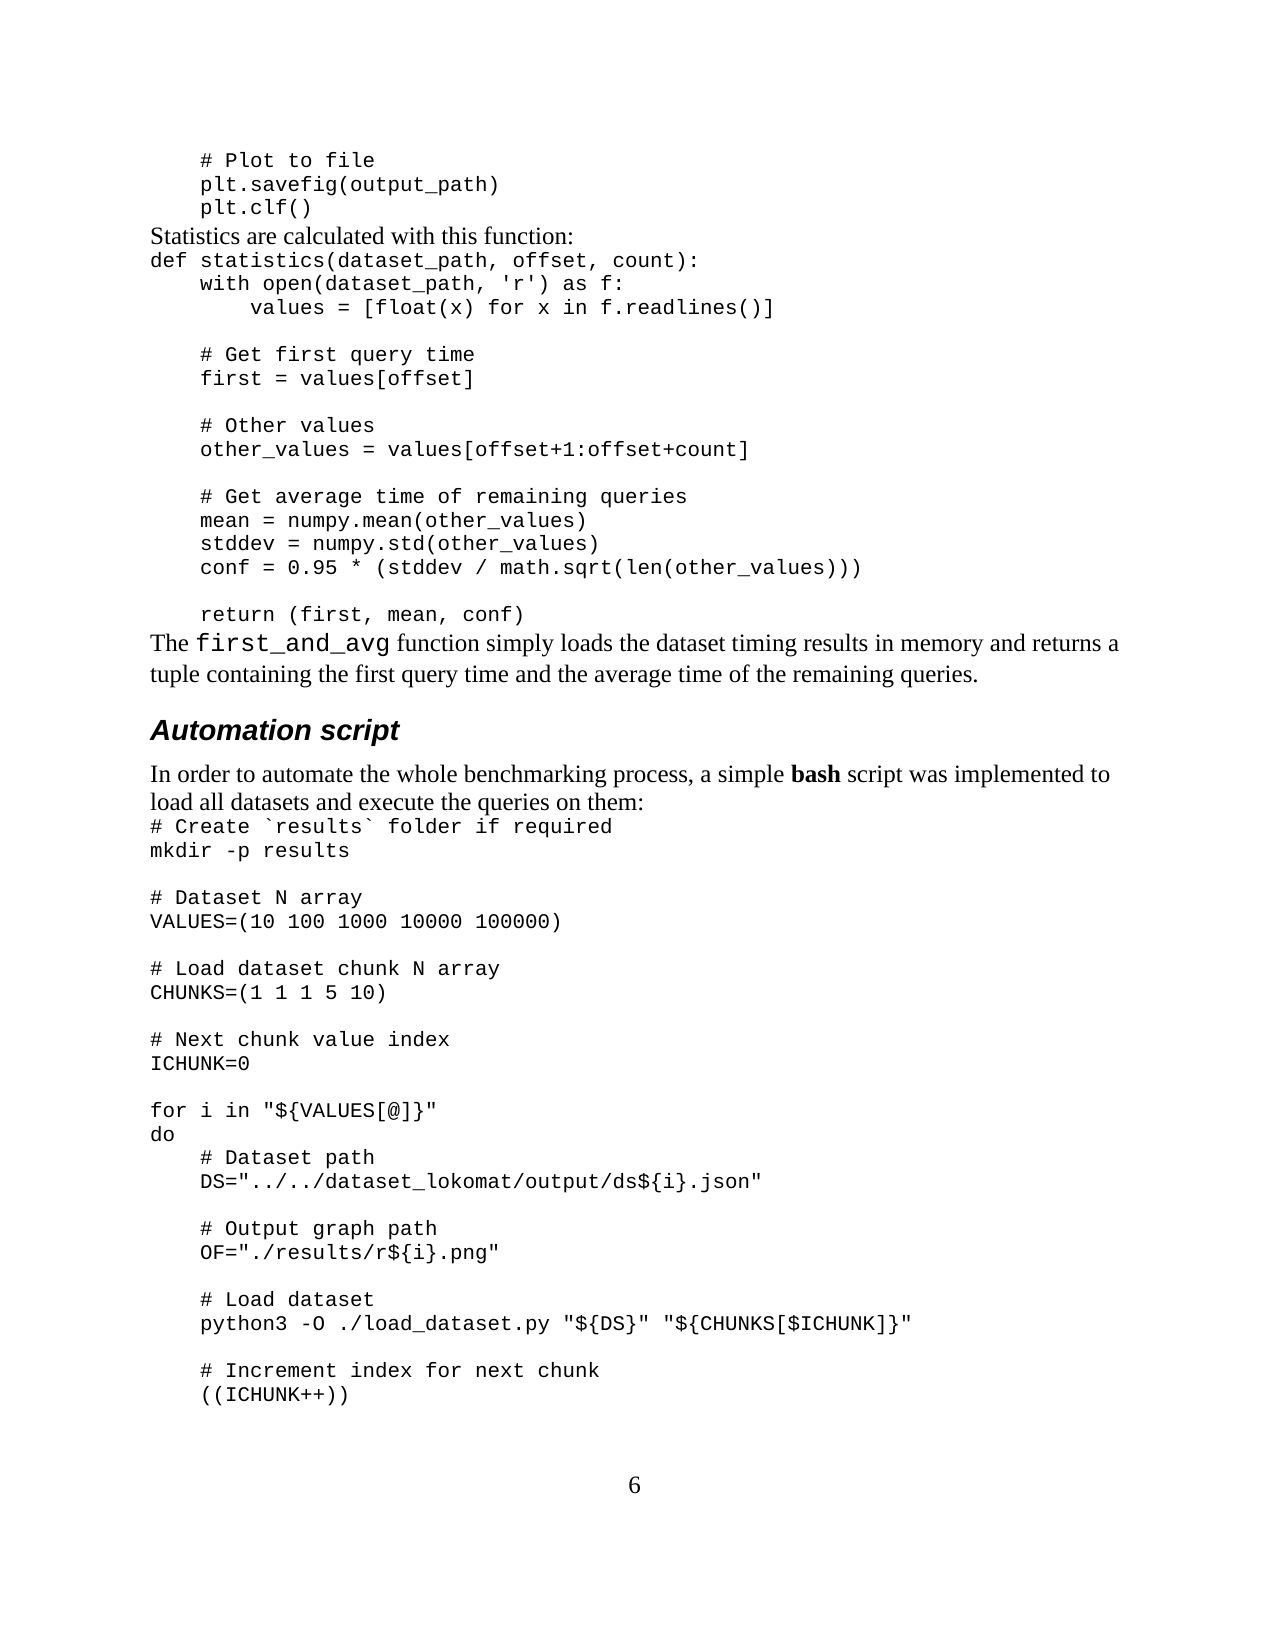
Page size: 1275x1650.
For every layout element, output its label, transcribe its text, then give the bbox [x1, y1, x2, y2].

text DS="../../dataset_lokomat/output/ds${i}.json" [150, 1171, 1125, 1194]
text # Other values [150, 415, 1125, 439]
text # Plot to file [150, 150, 1125, 174]
text # Output graph path [150, 1218, 1125, 1242]
text plt.clf() [150, 197, 1125, 221]
text python3 -O ./load_dataset.py "${DS}" "${CHUNKS[$ICHUNK]}" [150, 1313, 1125, 1336]
text first = values[offset] [150, 368, 1125, 392]
text ICHUNK=0 [150, 1053, 1125, 1076]
text return (first, mean, conf) [150, 604, 1125, 628]
text stddev = numpy.std(other_values) [150, 533, 1125, 557]
text # Next chunk value index [150, 1029, 1125, 1053]
text # Dataset N array [150, 887, 1125, 911]
text # Load dataset chunk N array [150, 958, 1125, 982]
text # Get average time of remaining queries [150, 486, 1125, 510]
text # Get first query time [150, 344, 1125, 368]
text # Increment index for next chunk [150, 1360, 1125, 1384]
text values = [float(x) for x in f.readlines()] [150, 297, 1125, 321]
text The first_and_avg function simply loads the dataset timing results in memory and returns a tuple containing the first query time and the average time of the remaining queries. [150, 628, 1125, 688]
text Statistics are calculated with this function: [150, 221, 1125, 250]
text do [150, 1123, 1125, 1147]
text # Create `results` folder if required [150, 816, 1125, 840]
text ((ICHUNK++)) [150, 1384, 1125, 1407]
text with open(dataset_path, 'r') as f: [150, 273, 1125, 297]
text for i in "${VALUES[@]}" [150, 1100, 1125, 1123]
text conf = 0.95 * (stddev / math.sqrt(len(other_values))) [150, 557, 1125, 581]
text # Load dataset [150, 1289, 1125, 1313]
text mkdir -p results [150, 840, 1125, 863]
text plt.savefig(output_path) [150, 174, 1125, 197]
text other_values = values[offset+1:offset+count] [150, 439, 1125, 462]
text # Dataset path [150, 1147, 1125, 1171]
text def statistics(dataset_path, offset, count): [150, 250, 1125, 273]
subtitle Automation script [150, 713, 1125, 746]
text mean = numpy.mean(other_values) [150, 510, 1125, 533]
text VALUES=(10 100 1000 10000 100000) [150, 911, 1125, 934]
text In order to automate the whole benchmarking process, a simple bash script was implemented to load all datasets and execute the queries on them: [150, 759, 1125, 816]
text CHUNKS=(1 1 1 5 10) [150, 982, 1125, 1005]
text OF="./results/r${i}.png" [150, 1242, 1125, 1265]
